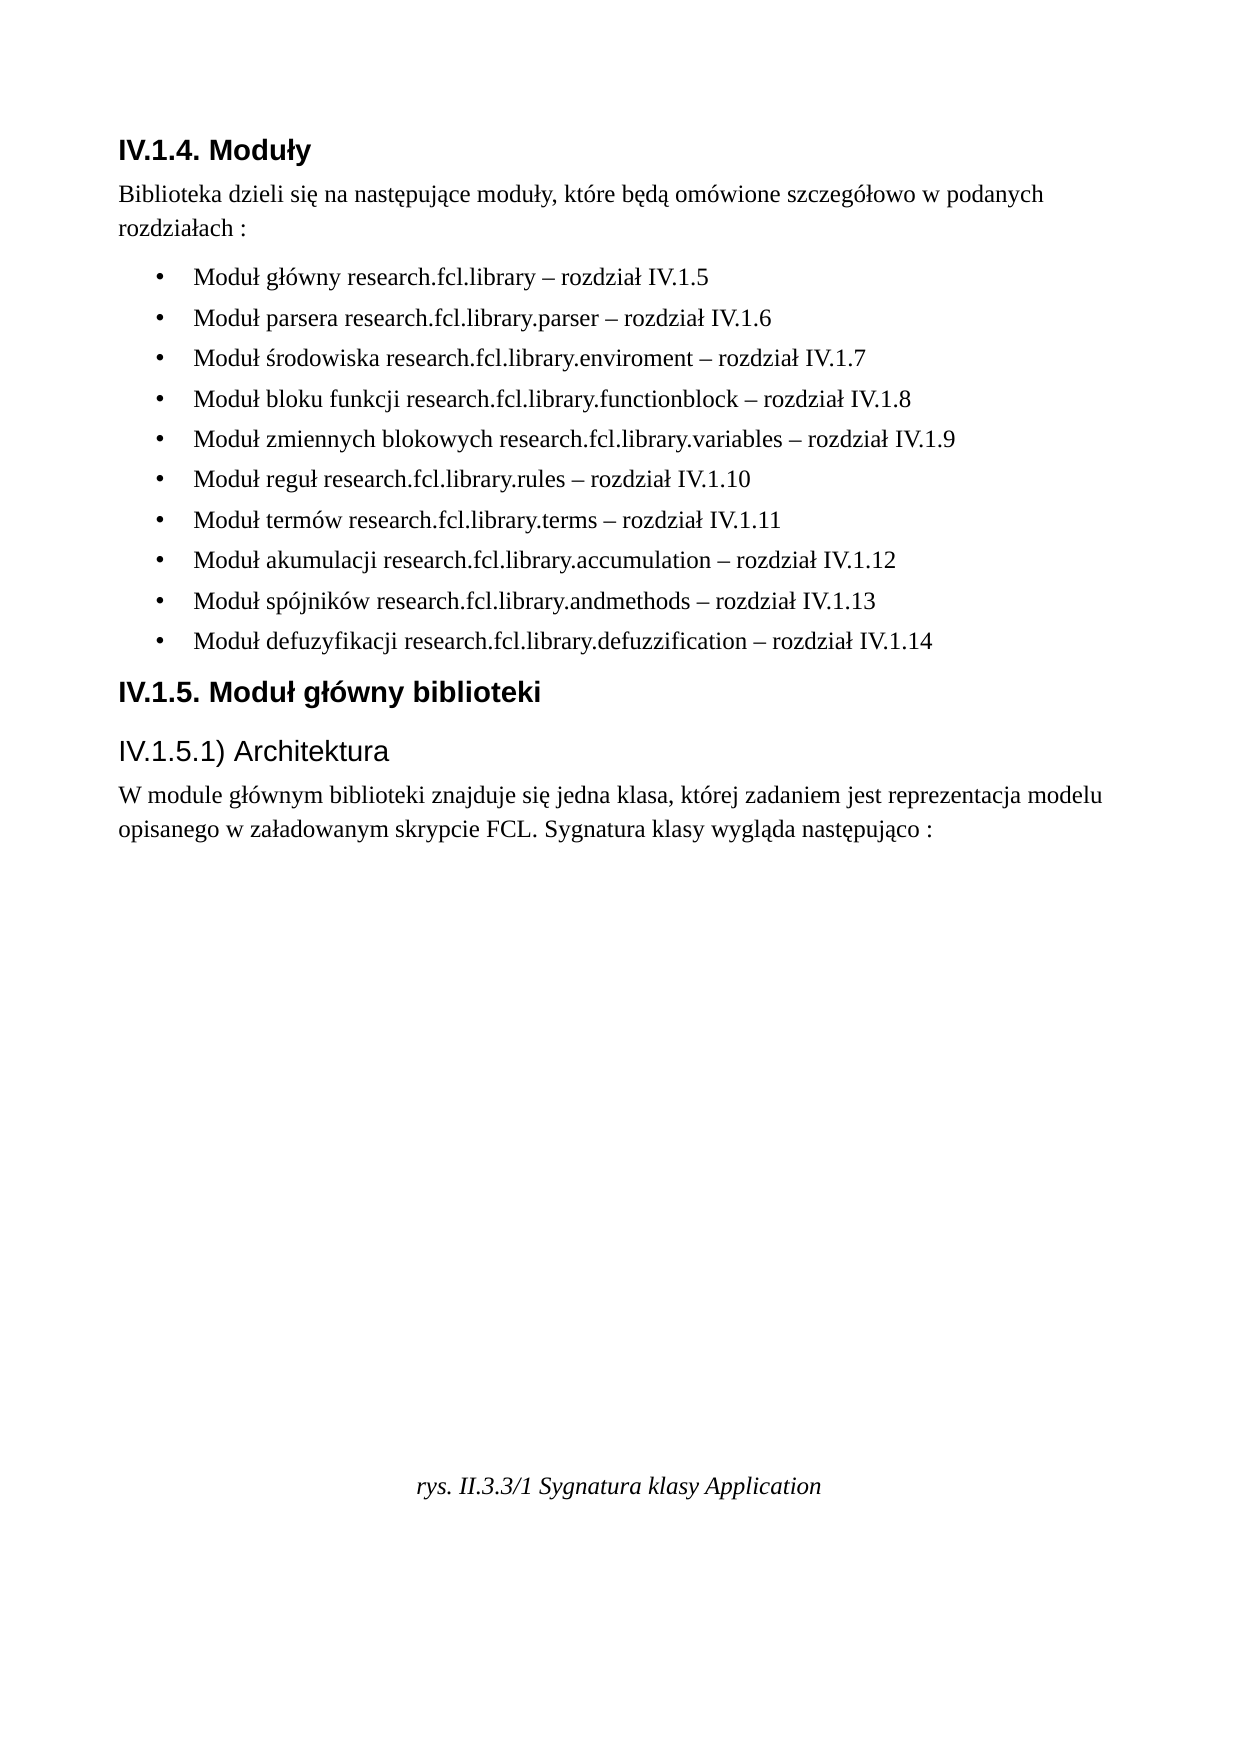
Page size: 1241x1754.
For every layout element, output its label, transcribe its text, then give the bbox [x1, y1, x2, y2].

subtitle Architektura [118, 734, 1122, 768]
list Moduł spójników research.fcl.library.andmethods – rozdział IV.1.13 [156, 586, 1122, 614]
subtitle Moduł główny biblioteki [118, 675, 1122, 709]
subtitle Moduły [118, 133, 1122, 166]
list Moduł środowiska research.fcl.library.enviroment – rozdział IV.1.7 [156, 343, 1122, 372]
list Moduł defuzyfikacji research.fcl.library.defuzzification – rozdział IV.1.14 [156, 626, 1122, 655]
text Biblioteka dzieli się na następujące moduły, które będą omówione szczegółowo w podanych rozdziałach : [118, 179, 1122, 242]
list Moduł bloku funkcji research.fcl.library.functionblock – rozdział IV.1.8 [156, 384, 1122, 412]
list Moduł główny research.fcl.library – rozdział IV.1.5 [156, 262, 1122, 291]
list Moduł parsera research.fcl.library.parser – rozdział IV.1.6 [156, 303, 1122, 332]
list Moduł akumulacji research.fcl.library.accumulation – rozdział IV.1.12 [156, 545, 1122, 574]
text W module głównym biblioteki znajduje się jedna klasa, której zadaniem jest reprezentacja modelu opisanego w załadowanym skrypcie FCL. Sygnatura klasy wygląda następująco : [118, 780, 1122, 843]
list Moduł zmiennych blokowych research.fcl.library.variables – rozdział IV.1.9 [156, 424, 1122, 453]
list Moduł reguł research.fcl.library.rules – rozdział IV.1.10 [156, 464, 1122, 493]
list Moduł termów research.fcl.library.terms – rozdział IV.1.11 [156, 505, 1122, 534]
text rys. II.3.3/1 Sygnatura klasy Application [118, 864, 1122, 1500]
